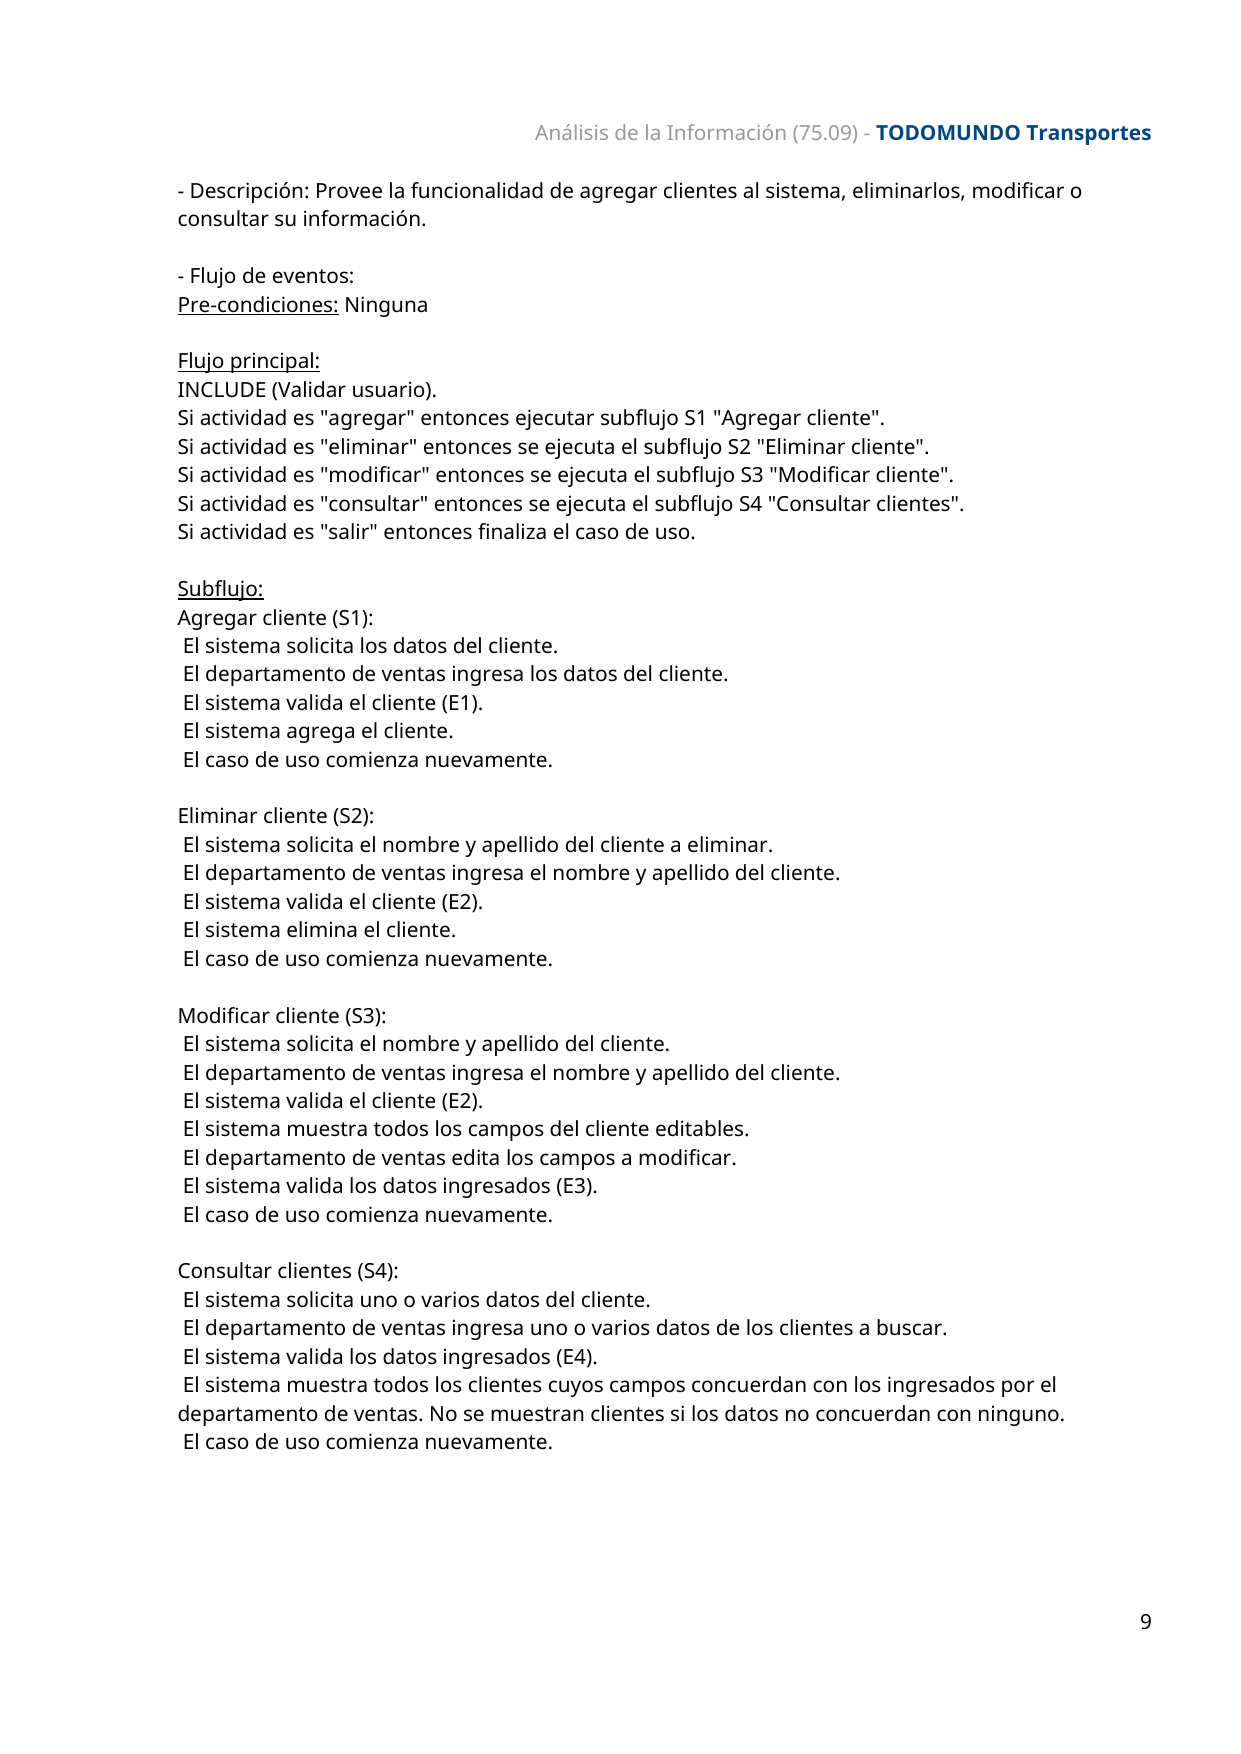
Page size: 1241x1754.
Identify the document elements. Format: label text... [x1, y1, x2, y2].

text Eliminar cliente (S2): [374, 802, 1152, 830]
text El departamento de ventas ingresa uno o varios datos de los clientes a buscar. [177, 1313, 1152, 1342]
text El sistema valida los datos ingresados (E4). [598, 1342, 1152, 1370]
text El sistema valida el cliente (E2). [483, 887, 1152, 915]
text El sistema valida el cliente (E1). [483, 688, 1152, 716]
text El departamento de ventas ingresa el nombre y apellido del cliente. [177, 858, 1152, 887]
text El sistema solicita el nombre y apellido del cliente a eliminar. [774, 830, 1152, 858]
text Si actividad es "eliminar" entonces se ejecuta el subflujo S2 "Eliminar cliente". [930, 432, 1152, 460]
text Si actividad es "salir" entonces finaliza el caso de uso. [696, 517, 1152, 546]
text Si actividad es "agregar" entonces ejecutar subflujo S1 "Agregar cliente". [177, 403, 1152, 432]
text El caso de uso comienza nuevamente. [553, 1427, 1152, 1456]
text El sistema solicita el nombre y apellido del cliente. [671, 1029, 1152, 1058]
text INCLUDE (Validar usuario). [437, 375, 1152, 403]
text El sistema agrega el cliente. [454, 716, 1152, 745]
text Modificar cliente (S3): [387, 1001, 1152, 1029]
text El departamento de ventas edita los campos a modificar. [737, 1143, 1152, 1171]
text El departamento de ventas ingresa el nombre y apellido del cliente. [841, 1058, 1152, 1086]
text El sistema solicita los datos del cliente. [558, 631, 1152, 659]
text El caso de uso comienza nuevamente. [553, 745, 1152, 773]
text El sistema elimina el cliente. [456, 915, 1152, 944]
text Subflujo: [263, 574, 1152, 603]
text departamento de ventas. No se muestran clientes si los datos no concuerdan con ninguno. [1066, 1399, 1152, 1427]
text El sistema solicita uno o varios datos del cliente. [651, 1285, 1152, 1313]
text - Descripción: Provee la funcionalidad de agregar clientes al sistema, eliminarlos, modificar o consultar su información. [177, 176, 1152, 233]
text Si actividad es "consultar" entonces se ejecuta el subflujo S4 "Consultar clientes". [965, 489, 1152, 517]
text El sistema valida los datos ingresados (E3). [598, 1171, 1152, 1200]
text El sistema muestra todos los campos del cliente editables. [177, 1114, 1152, 1143]
text Flujo principal: [320, 347, 1152, 375]
text El caso de uso comienza nuevamente. [553, 1200, 1152, 1228]
text El departamento de ventas ingresa los datos del cliente. [177, 659, 1152, 688]
text Consultar clientes (S4): [399, 1257, 1152, 1285]
text El caso de uso comienza nuevamente. [553, 944, 1152, 972]
text Pre-condiciones: Ninguna [428, 290, 1152, 318]
text El sistema valida el cliente (E2). [483, 1086, 1152, 1114]
text El sistema muestra todos los clientes cuyos campos concuerdan con los ingresados por el [1058, 1370, 1152, 1399]
text Agregar cliente (S1): [374, 603, 1152, 631]
text Si actividad es "modificar" entonces se ejecuta el subflujo S3 "Modificar cliente". [955, 460, 1152, 489]
text - Flujo de eventos: [354, 261, 1152, 290]
